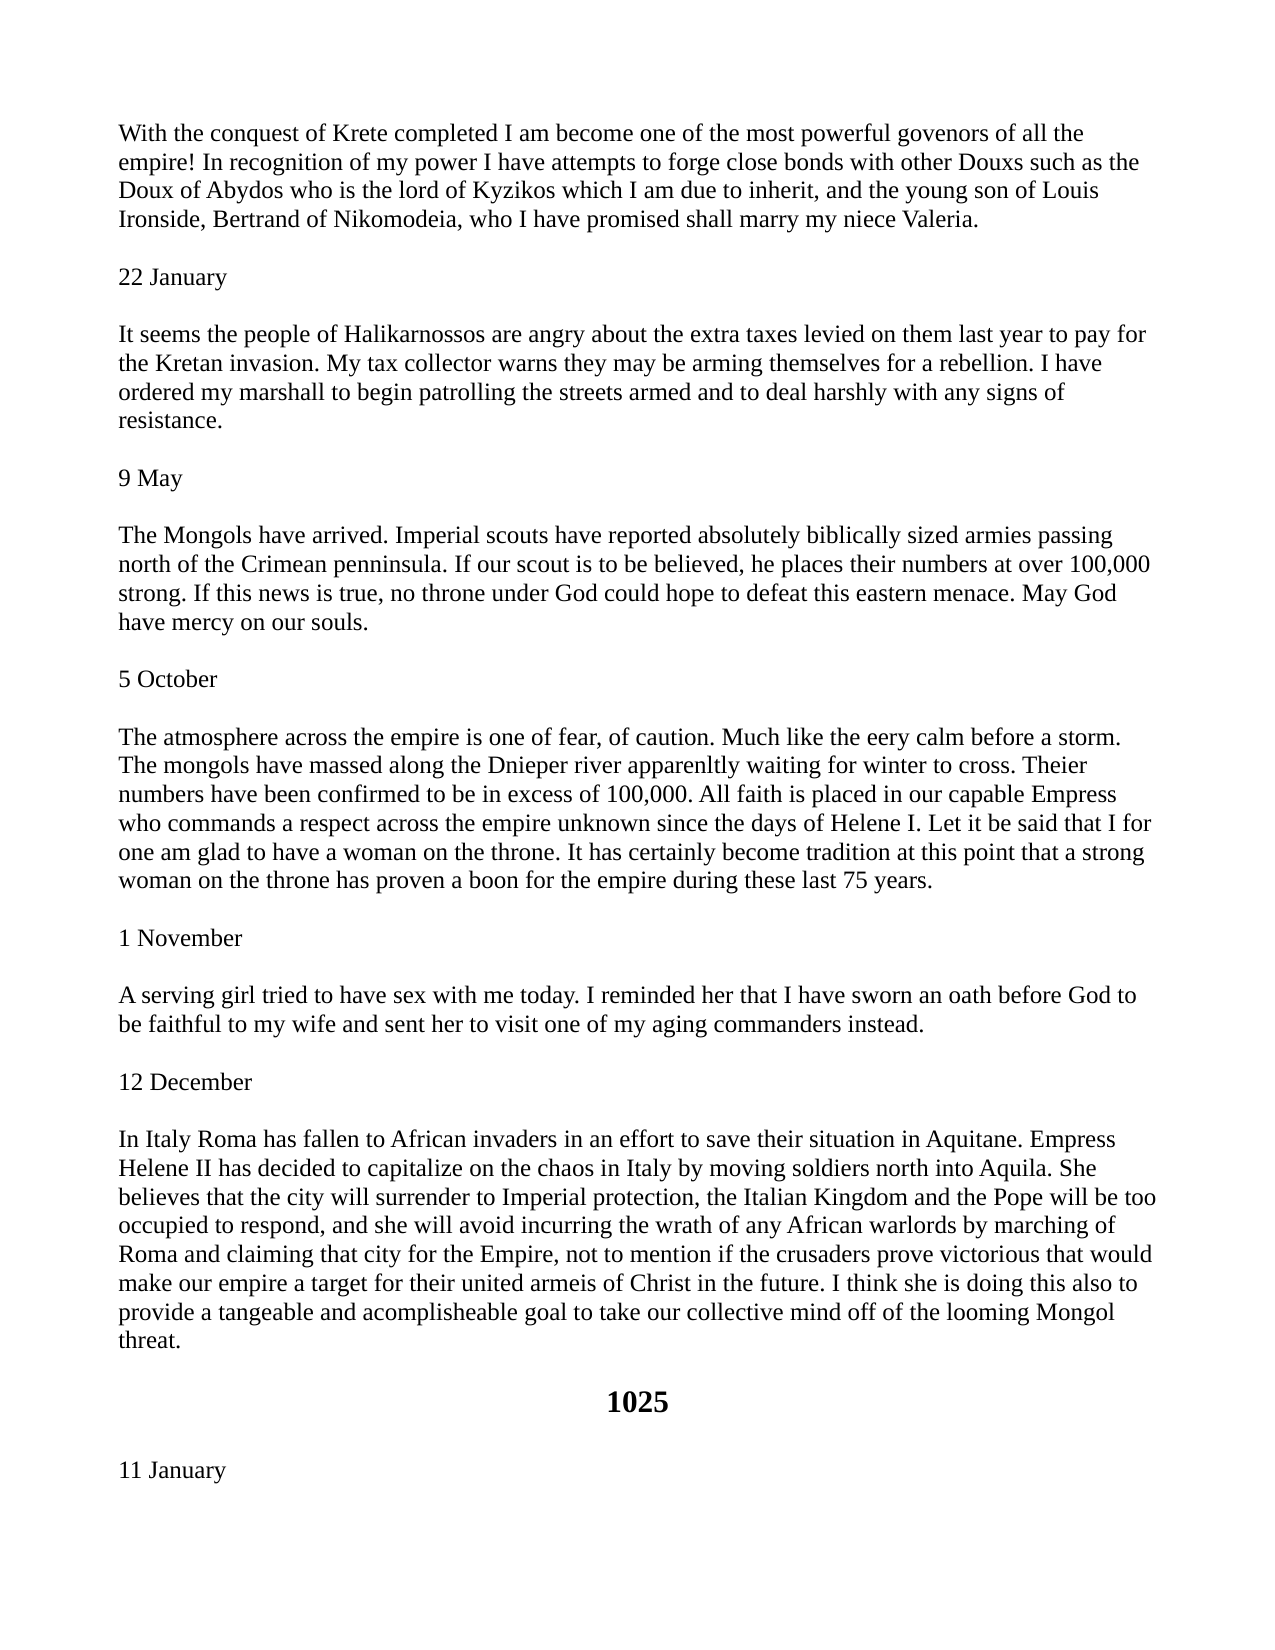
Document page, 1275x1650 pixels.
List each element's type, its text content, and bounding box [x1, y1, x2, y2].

text A serving girl tried to have sex with me today. I reminded her that I have sworn an oath before God to be faithful to my wife and sent her to visit one of my aging commanders instead. [118, 981, 1157, 1038]
text 11 January [118, 1455, 1157, 1484]
text It seems the people of Halikarnossos are angry about the extra taxes levied on them last year to pay for the Kretan invasion. My tax collector warns they may be arming themselves for a rebellion. I have ordered my marshall to begin patrolling the streets armed and to deal harshly with any signs of resistance. [118, 319, 1157, 434]
text 1025 [118, 1383, 1157, 1419]
text In Italy Roma has fallen to African invaders in an effort to save their situation in Aquitane. Empress Helene II has decided to capitalize on the chaos in Italy by moving soldiers north into Aquila. She believes that the city will surrender to Imperial protection, the Italian Kingdom and the Pope will be too occupied to respond, and she will avoid incurring the wrath of any African warlords by marching of Roma and claiming that city for the Empire, not to mention if the crusaders prove victorious that would make our empire a target for their united armeis of Christ in the future. I think she is doing this also to provide a tangeable and acomplisheable goal to take our collective mind off of the looming Mongol threat. [118, 1124, 1157, 1354]
text 1 November [118, 923, 1157, 952]
text The atmosphere across the empire is one of fear, of caution. Much like the eery calm before a storm. The mongols have massed along the Dnieper river apparenltly waiting for winter to cross. Theier numbers have been confirmed to be in excess of 100,000. All faith is placed in our capable Empress who commands a respect across the empire unknown since the days of Helene I. Let it be said that I for one am glad to have a woman on the throne. It has certainly become tradition at this point that a strong woman on the throne has proven a boon for the empire during these last 75 years. [118, 722, 1157, 894]
text The Mongols have arrived. Imperial scouts have reported absolutely biblically sized armies passing north of the Crimean penninsula. If our scout is to be believed, he places their numbers at over 100,000 strong. If this news is true, no throne under God could hope to defeat this eastern menace. May God have mercy on our souls. [118, 521, 1157, 636]
text 9 May [118, 463, 1157, 492]
text 12 December [118, 1067, 1157, 1096]
text With the conquest of Krete completed I am become one of the most powerful govenors of all the empire! In recognition of my power I have attempts to forge close bonds with other Douxs such as the Doux of Abydos who is the lord of Kyzikos which I am due to inherit, and the young son of Louis Ironside, Bertrand of Nikomodeia, who I have promised shall marry my niece Valeria. [118, 118, 1157, 233]
text 5 October [118, 664, 1157, 693]
text 22 January [118, 262, 1157, 291]
